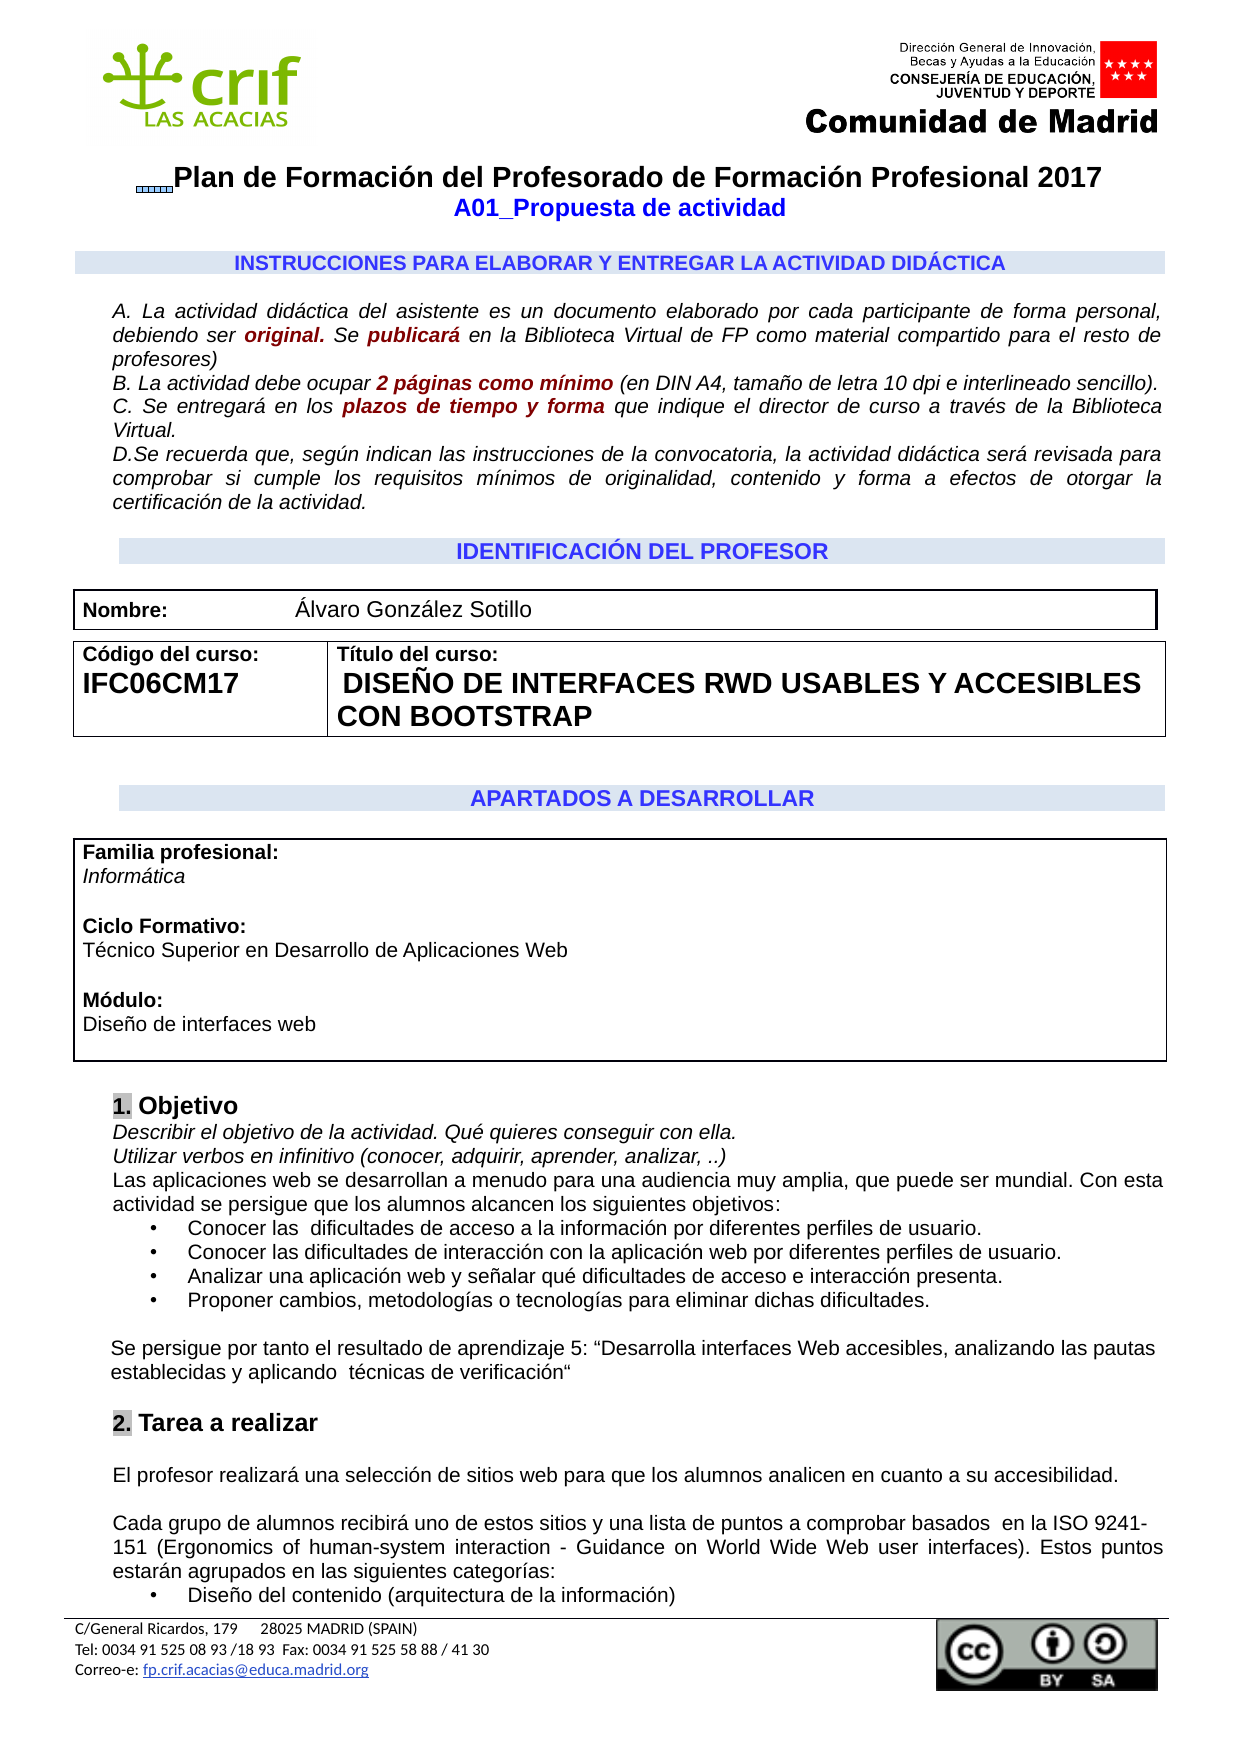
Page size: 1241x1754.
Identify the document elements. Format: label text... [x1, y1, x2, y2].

list Diseño del contenido (arquitectura de la información) [150, 1582, 1165, 1607]
text Describir el objetivo de la actividad. Qué quieres conseguir con ella. [112, 1120, 1165, 1144]
table_cell Ciclo Formativo: Técnico Superior en Desarrollo de Aplicaciones Web [75, 914, 1166, 988]
table_header Familia profesional: Informática [75, 840, 1166, 914]
picture [936, 1619, 1158, 1691]
text Cada grupo de alumnos recibirá uno de estos sitios y una lista de puntos a comprobar basados en la ISO 9241- [112, 1511, 1165, 1534]
list Conocer las dificultades de interacción con la aplicación web por diferentes perfiles de usuario. [150, 1239, 1165, 1264]
table_cell [976, 635, 1005, 641]
text B. La actividad debe ocupar 2 páginas como mínimo (en DIN A4, tamaño de letra 10 dpi e interlineado sencillo). [112, 370, 1165, 394]
text 151 (Ergonomics of human-system interaction - Guidance on World Wide Web user interfaces). Estos puntos estarán agrupados en las siguientes categorías: [112, 1534, 1165, 1582]
text IDENTIFICACIÓN DEL PROFESOR [119, 538, 1165, 564]
text El profesor realizará una selección de sitios web para que los alumnos analicen en cuanto a su accesibilidad. [112, 1463, 1165, 1487]
table_cell [1005, 635, 1094, 641]
text A01_Propuesta de actividad [75, 193, 1165, 222]
table_cell Módulo: Diseño de interfaces web [75, 988, 1166, 1060]
picture [806, 41, 1157, 133]
table_cell [74, 630, 286, 635]
text C. Se entregará en los plazos de tiempo y forma que indique el director de curso a través de la Biblioteca Virtual. [112, 394, 1165, 442]
text A. La actividad didáctica del asistente es un documento elaborado por cada participante de forma personal, debiendo ser original. Se publicará en la Biblioteca Virtual de FP como material compartido para el resto de profesores) [112, 298, 1165, 370]
text 1. Objetivo [112, 1091, 1165, 1120]
text INSTRUCCIONES PARA ELABORAR Y ENTREGAR LA ACTIVIDAD DIDÁCTICA [75, 251, 1165, 274]
picture [86, 29, 318, 146]
table_cell Código del curso: IFC06CM17 [74, 642, 327, 736]
list Proponer cambios, metodologías o tecnologías para eliminar dichas dificultades. [150, 1288, 1165, 1312]
table_cell [1094, 635, 1165, 641]
table_cell [74, 635, 834, 641]
text D.Se recuerda que, según indican las instrucciones de la convocatoria, la actividad didáctica será revisada para comprobar si cumple los requisitos mínimos de originalidad, contenido y forma a efectos de otorgar la certificación de la actividad. [112, 442, 1165, 514]
table_cell [834, 635, 905, 641]
table_cell Título del curso: DISEÑO DE INTERFACES RWD USABLES Y ACCESIBLES CON BOOTSTRAP [328, 642, 1165, 736]
text Utilizar verbos en infinitivo (conocer, adquirir, aprender, analizar, ..) [112, 1144, 1165, 1168]
list Analizar una aplicación web y señalar qué dificultades de acceso e interacción presenta. [150, 1264, 1165, 1288]
subtitle Plan de Formación del Profesorado de Formación Profesional 2017 [75, 159, 1165, 193]
table_cell [286, 630, 1156, 635]
table_header Nombre: [75, 591, 286, 629]
text Las aplicaciones web se desarrollan a menudo para una audiencia muy amplia, que puede ser mundial. Con esta actividad se persigue que los alumnos alcancen los siguientes objetivos: [112, 1168, 1165, 1216]
table_cell [1156, 629, 1165, 635]
table_header Álvaro González Sotillo [286, 591, 1155, 629]
text 2. Tarea a realizar [112, 1408, 1165, 1436]
text APARTADOS A DESARROLLAR [119, 785, 1165, 811]
list Conocer las dificultades de acceso a la información por diferentes perfiles de usuario. [150, 1216, 1165, 1239]
text Se persigue por tanto el resultado de aprendizaje 5: “Desarrolla interfaces Web accesibles, analizando las pautas establecidas y aplicando técnicas de verificación“ [110, 1336, 1165, 1384]
table_cell [905, 635, 976, 641]
table_header [1158, 589, 1165, 629]
